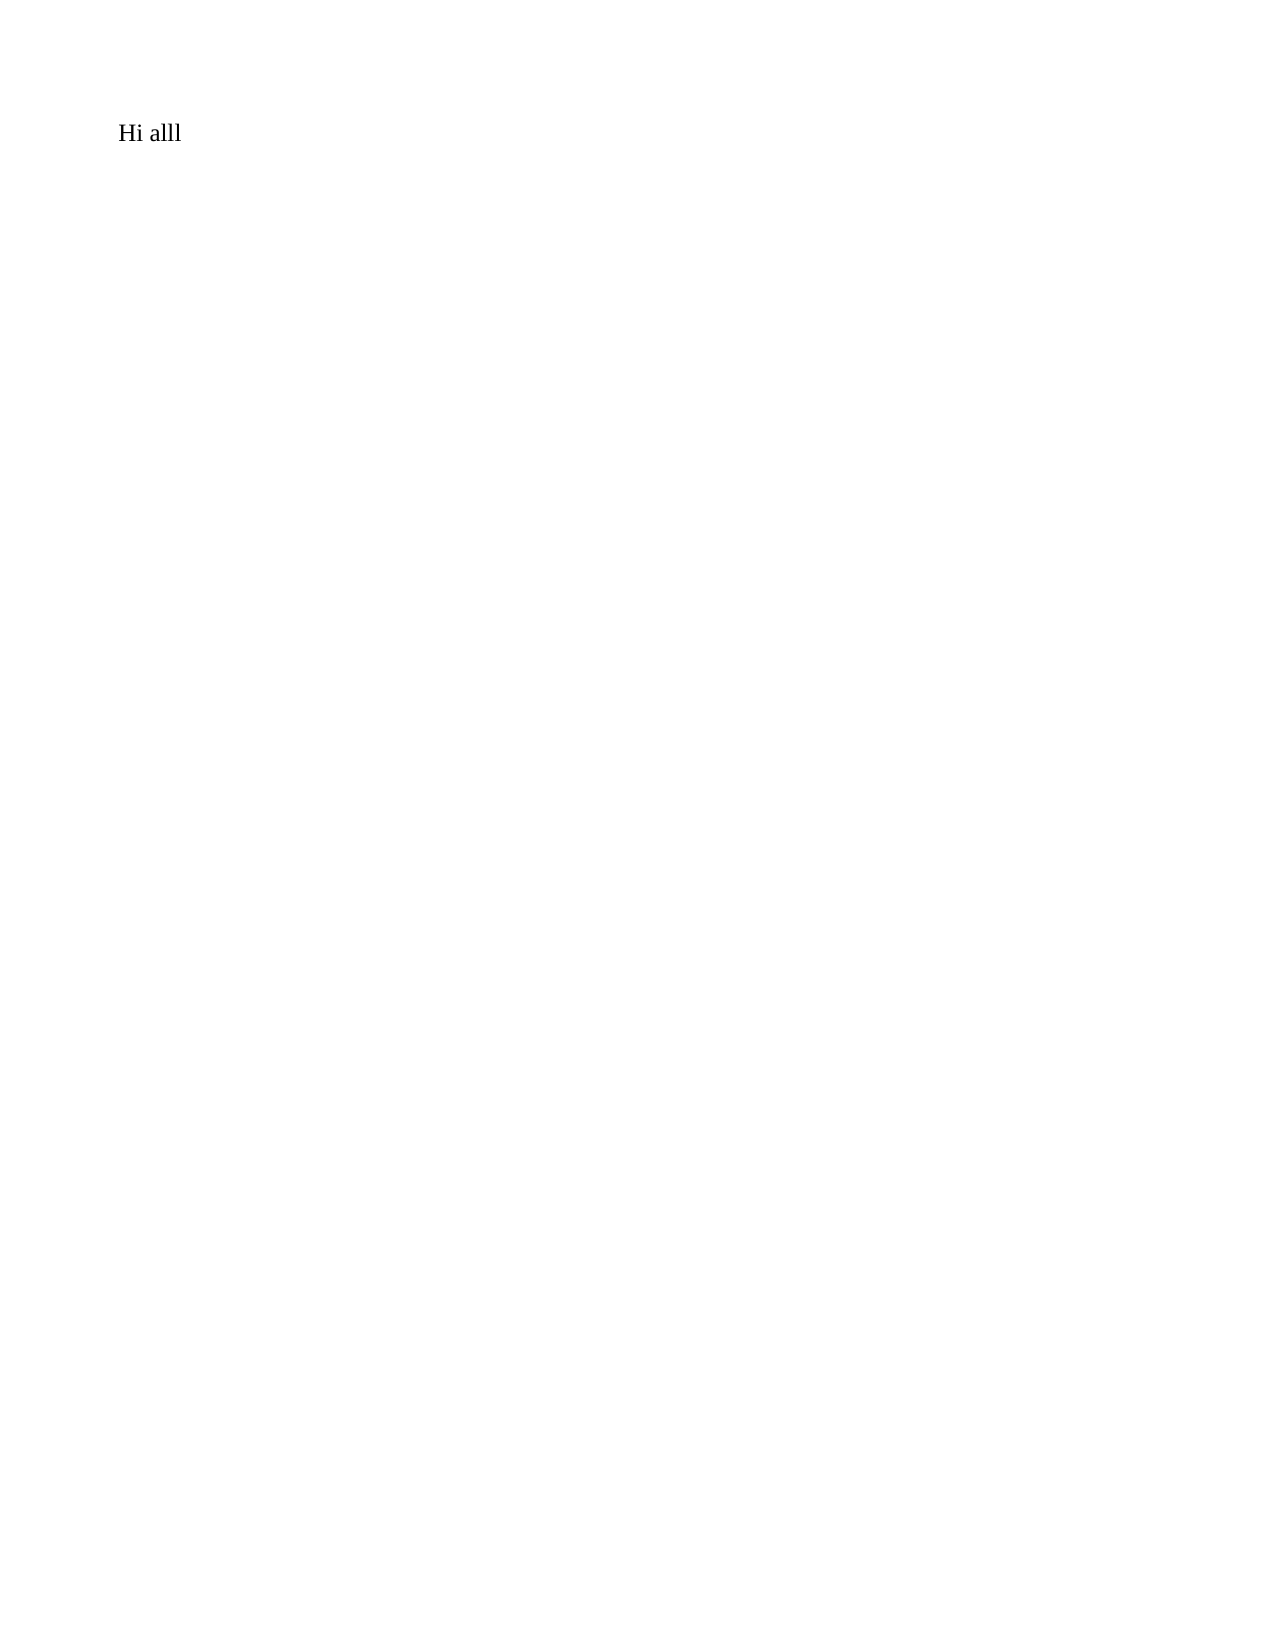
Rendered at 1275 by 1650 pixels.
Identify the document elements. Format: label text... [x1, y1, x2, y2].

text Hi alll [118, 118, 1157, 147]
